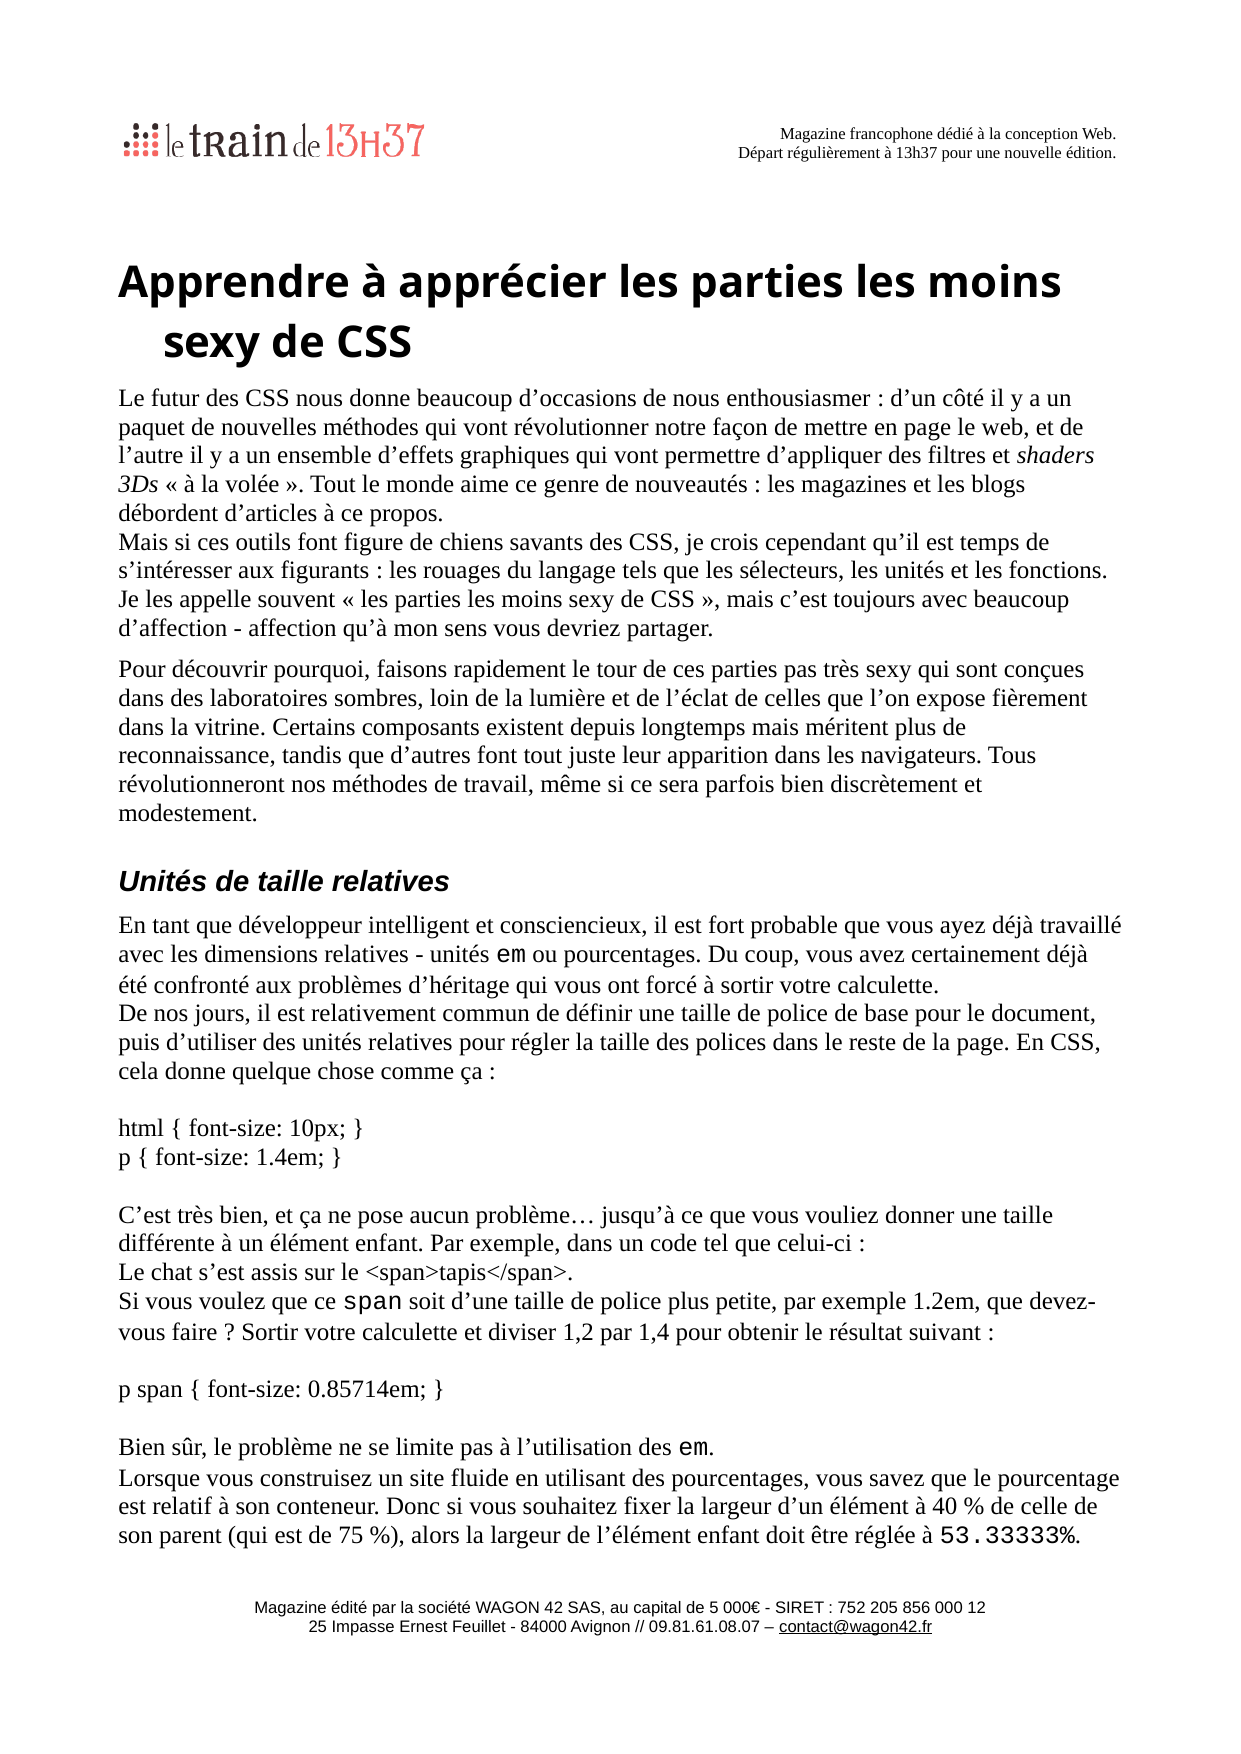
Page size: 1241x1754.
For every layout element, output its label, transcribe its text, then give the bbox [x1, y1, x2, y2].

text html { font-size: 10px; } [118, 1113, 1122, 1142]
picture [123, 123, 425, 157]
subtitle Unités de taille relatives [118, 864, 1122, 898]
text Le chat s’est assis sur le <span>tapis</span>. [118, 1257, 1122, 1286]
text Mais si ces outils font figure de chiens savants des CSS, je crois cependant qu’il est temps de s’intéresser aux figurants : les rouages du langage tels que les sélecteurs, les unités et les fonctions. Je les appelle souvent « les parties les moins sexy de CSS », mais c’est toujours avec beaucoup d’affection - affection qu’à mon sens vous devriez partager. [118, 527, 1122, 642]
text Pour découvrir pourquoi, faisons rapidement le tour de ces parties pas très sexy qui sont conçues dans des laboratoires sombres, loin de la lumière et de l’éclat de celles que l’on expose fièrement dans la vitrine. Certains composants existent depuis longtemps mais méritent plus de reconnaissance, tandis que d’autres font tout juste leur apparition dans les navigateurs. Tous révolutionneront nos méthodes de travail, même si ce sera parfois bien discrètement et modestement. [118, 654, 1122, 827]
text Bien sûr, le problème ne se limite pas à l’utilisation des em. Lorsque vous construisez un site fluide en utilisant des pourcentages, vous savez que le pourcentage est relatif à son conteneur. Donc si vous souhaitez fixer la largeur d’un élément à 40 % de celle de son parent (qui est de 75 %), alors la largeur de l’élément enfant doit être réglée à 53.33333%. [118, 1432, 1122, 1551]
text En tant que développeur intelligent et consciencieux, il est fort probable que vous ayez déjà travaillé avec les dimensions relatives - unités em ou pourcentages. Du coup, vous avez certainement déjà été confronté aux problèmes d’héritage qui vous ont forcé à sortir votre calculette. De nos jours, il est relativement commun de définir une taille de police de base pour le document, puis d’utiliser des unités relatives pour régler la taille des polices dans le reste de la page. En CSS, cela donne quelque chose comme ça : [118, 910, 1122, 1085]
text Le futur des CSS nous donne beaucoup d’occasions de nous enthousiasmer : d’un côté il y a un paquet de nouvelles méthodes qui vont révolutionner notre façon de mettre en page le web, et de l’autre il y a un ensemble d’effets graphiques qui vont permettre d’appliquer des filtres et shaders 3Ds « à la volée ». Tout le monde aime ce genre de nouveautés : les magazines et les blogs débordent d’articles à ce propos. [118, 383, 1122, 527]
subtitle Apprendre à apprécier les parties les moins sexy de CSS [118, 251, 1122, 370]
text p { font-size: 1.4em; } [118, 1142, 1122, 1171]
text p span { font-size: 0.85714em; } [118, 1374, 1122, 1403]
text C’est très bien, et ça ne pose aucun problème… jusqu’à ce que vous vouliez donner une taille différente à un élément enfant. Par exemple, dans un code tel que celui-ci : [118, 1200, 1122, 1257]
text Si vous voulez que ce span soit d’une taille de police plus petite, par exemple 1.2em, que devez-vous faire ? Sortir votre calculette et diviser 1,2 par 1,4 pour obtenir le résultat suivant : [118, 1286, 1122, 1346]
